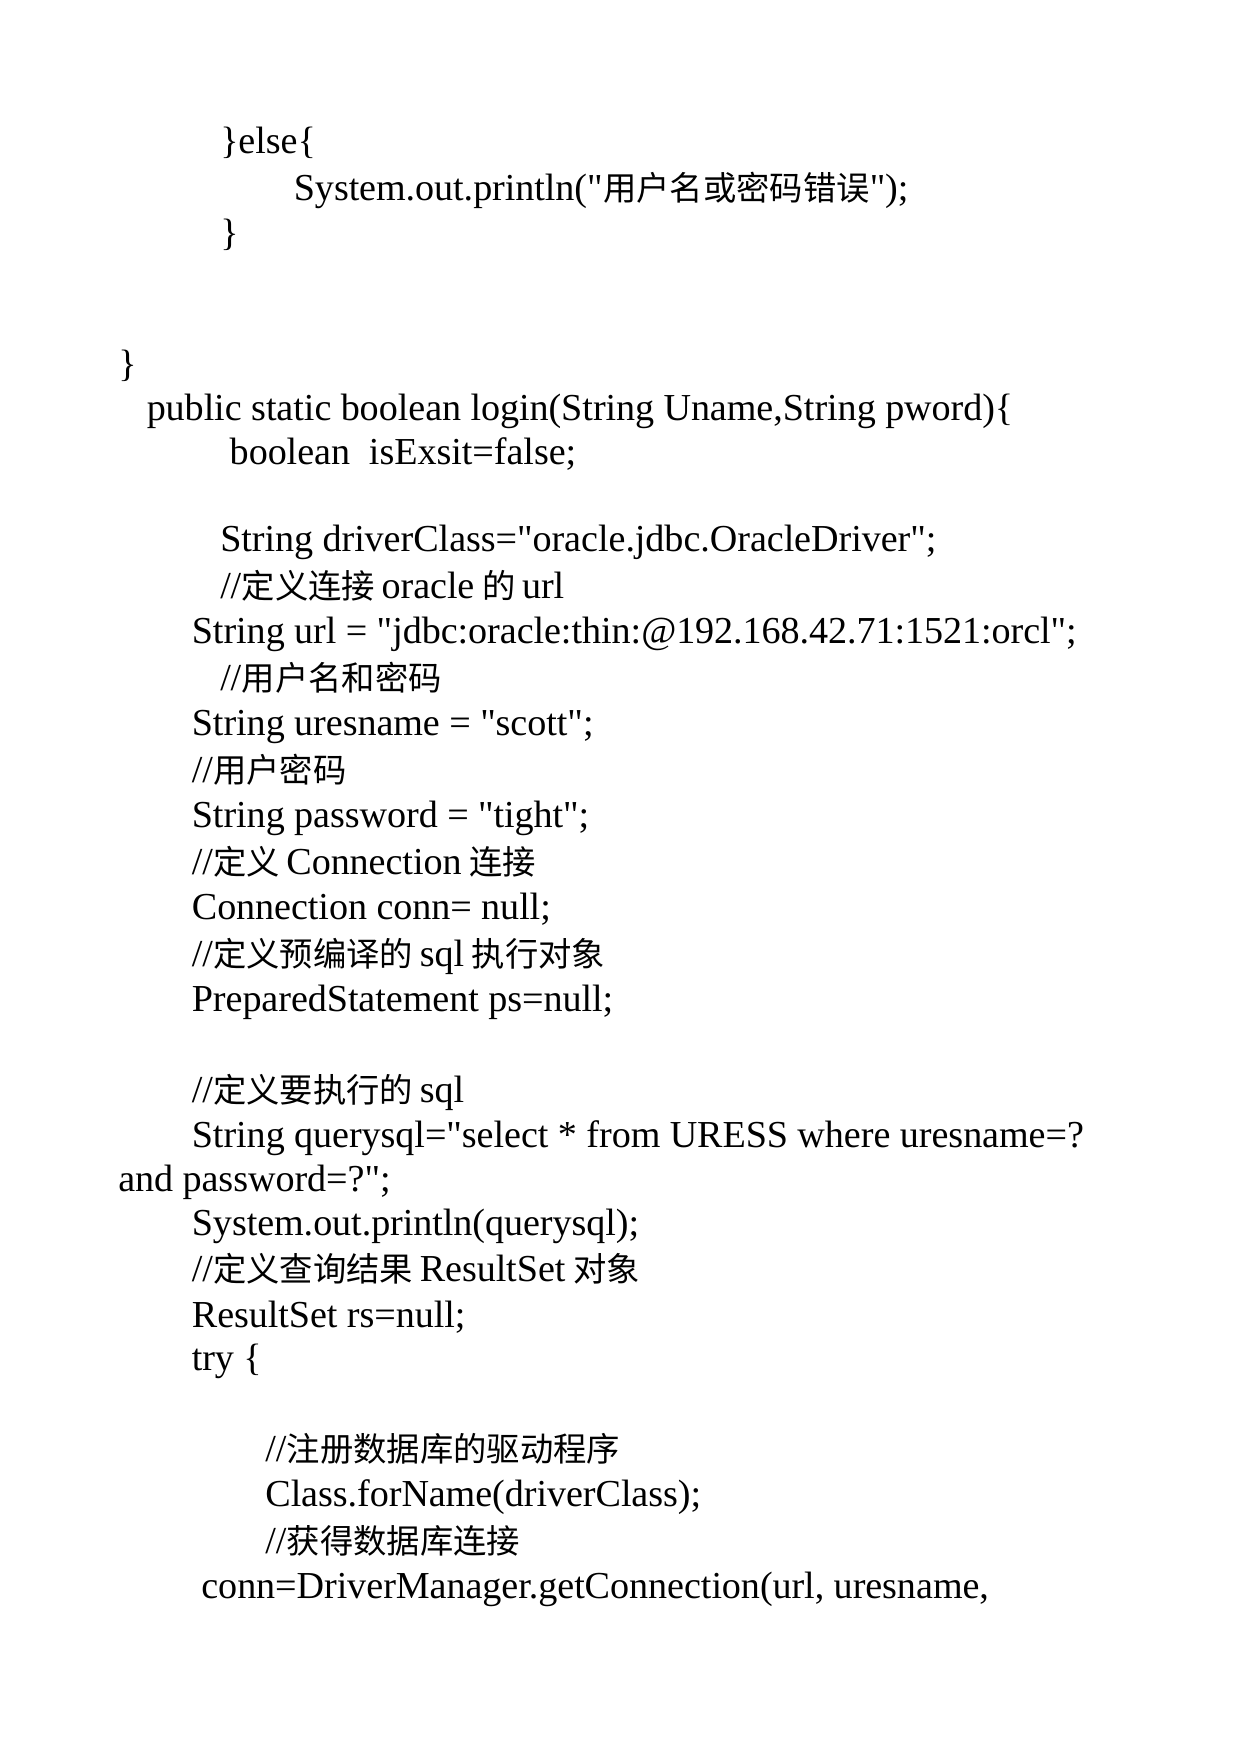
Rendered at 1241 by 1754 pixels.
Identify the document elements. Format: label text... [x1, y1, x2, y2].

text } [118, 210, 1122, 254]
text //用户名和密码 [118, 652, 1122, 700]
text System.out.println(querysql); [118, 1199, 1122, 1243]
text String querysql="select * from URESS where uresname=? and password=?"; [118, 1112, 1122, 1199]
text PreparedStatement ps=null; [118, 976, 1122, 1020]
text conn=DriverManager.getConnection(url, uresname, [118, 1563, 1122, 1607]
text String password = "tight"; [118, 792, 1122, 836]
text //定义连接oracle的url [118, 560, 1122, 608]
text } [118, 341, 1122, 385]
text //定义Connection连接 [118, 836, 1122, 884]
text //定义预编译的sql执行对象 [118, 928, 1122, 976]
text //获得数据库连接 [118, 1515, 1122, 1563]
text //定义查询结果ResultSet对象 [118, 1243, 1122, 1291]
text String uresname = "scott"; [118, 700, 1122, 744]
text //定义要执行的sql [118, 1064, 1122, 1112]
text boolean isExsit=false; [118, 429, 1122, 473]
text ResultSet rs=null; [118, 1291, 1122, 1335]
text String url = "jdbc:oracle:thin:@192.168.42.71:1521:orcl"; [118, 608, 1122, 652]
text try { [118, 1335, 1122, 1379]
text public static boolean login(String Uname,String pword){ [118, 385, 1122, 429]
text Class.forName(driverClass); [118, 1471, 1122, 1515]
text }else{ [118, 118, 1122, 162]
text String driverClass="oracle.jdbc.OracleDriver"; [118, 516, 1122, 560]
text //注册数据库的驱动程序 [118, 1423, 1122, 1471]
text System.out.println("用户名或密码错误"); [118, 162, 1122, 210]
text Connection conn= null; [118, 884, 1122, 928]
text //用户密码 [118, 744, 1122, 792]
